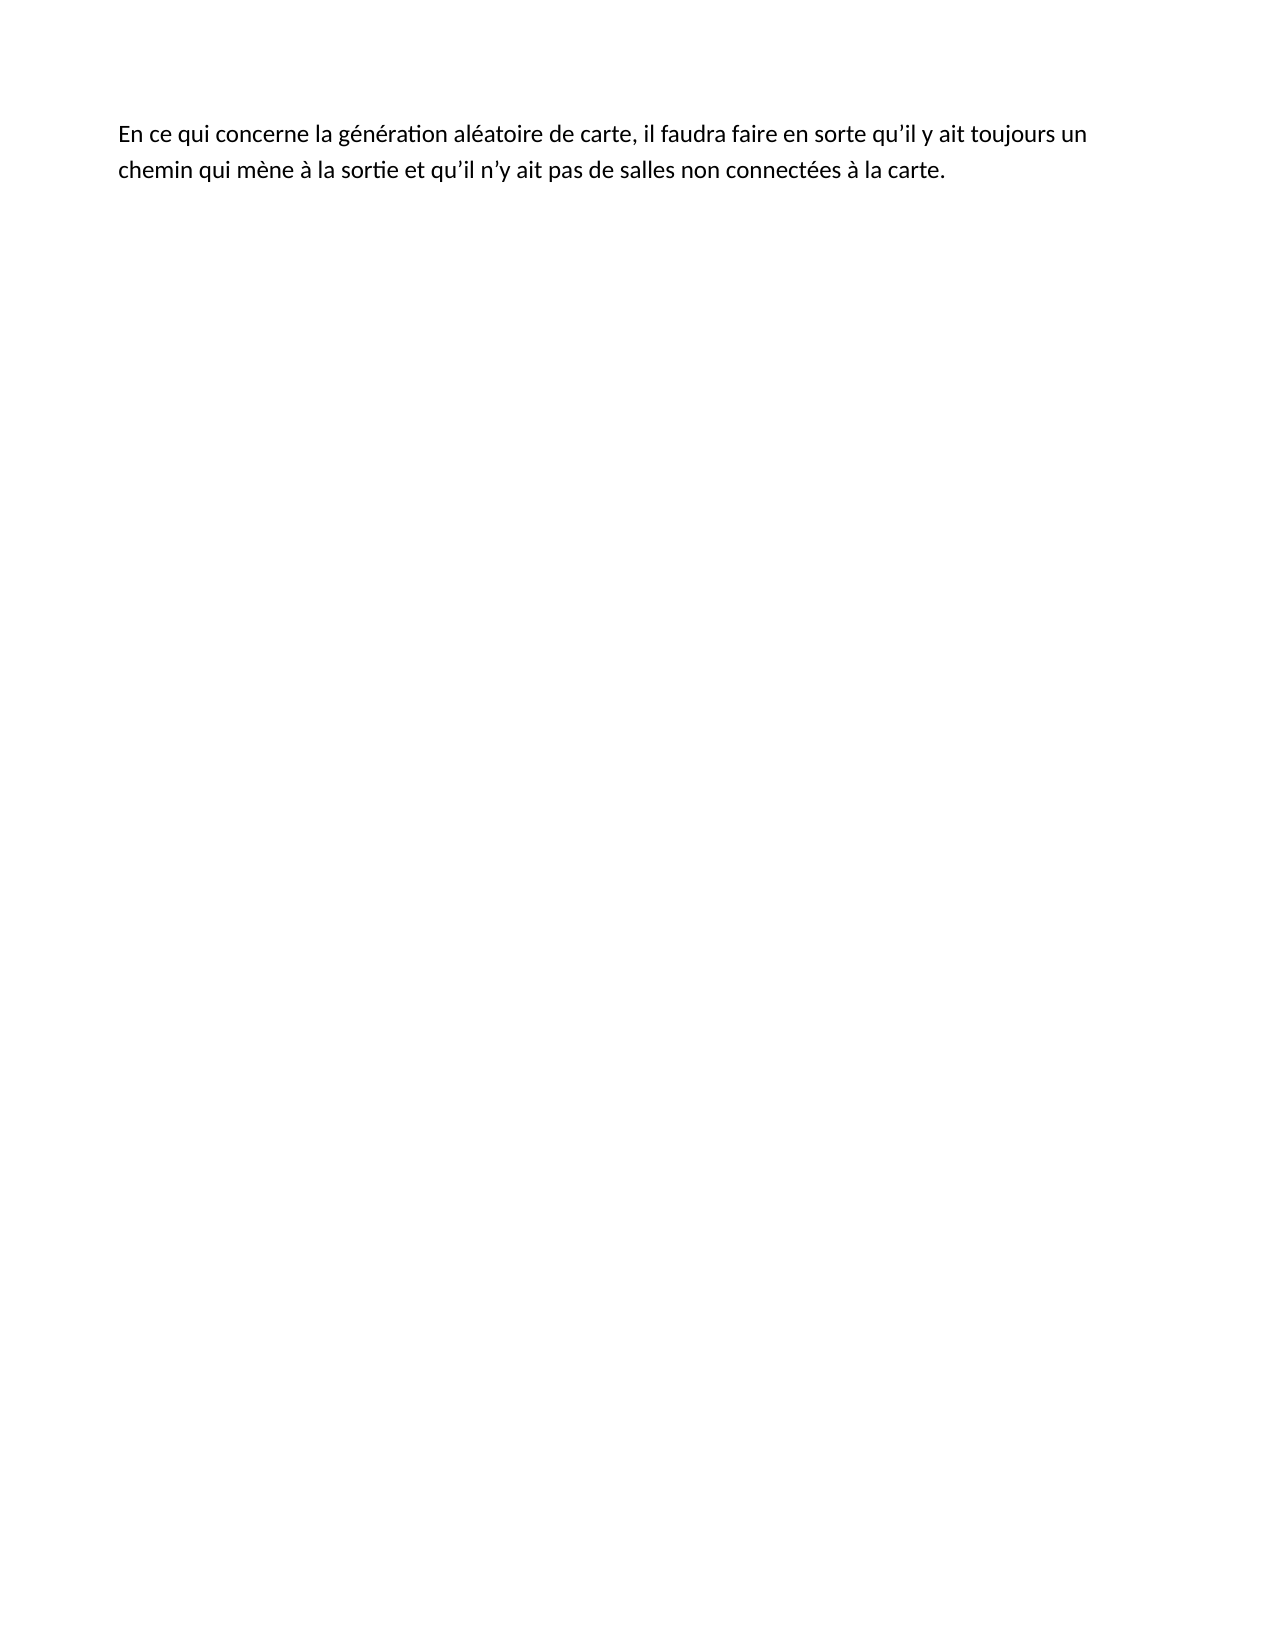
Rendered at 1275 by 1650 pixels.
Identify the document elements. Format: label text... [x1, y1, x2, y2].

text En ce qui concerne la génération aléatoire de carte, il faudra faire en sorte qu’il y ait toujours un chemin qui mène à la sortie et qu’il n’y ait pas de salles non connectées à la carte. [118, 118, 1157, 185]
